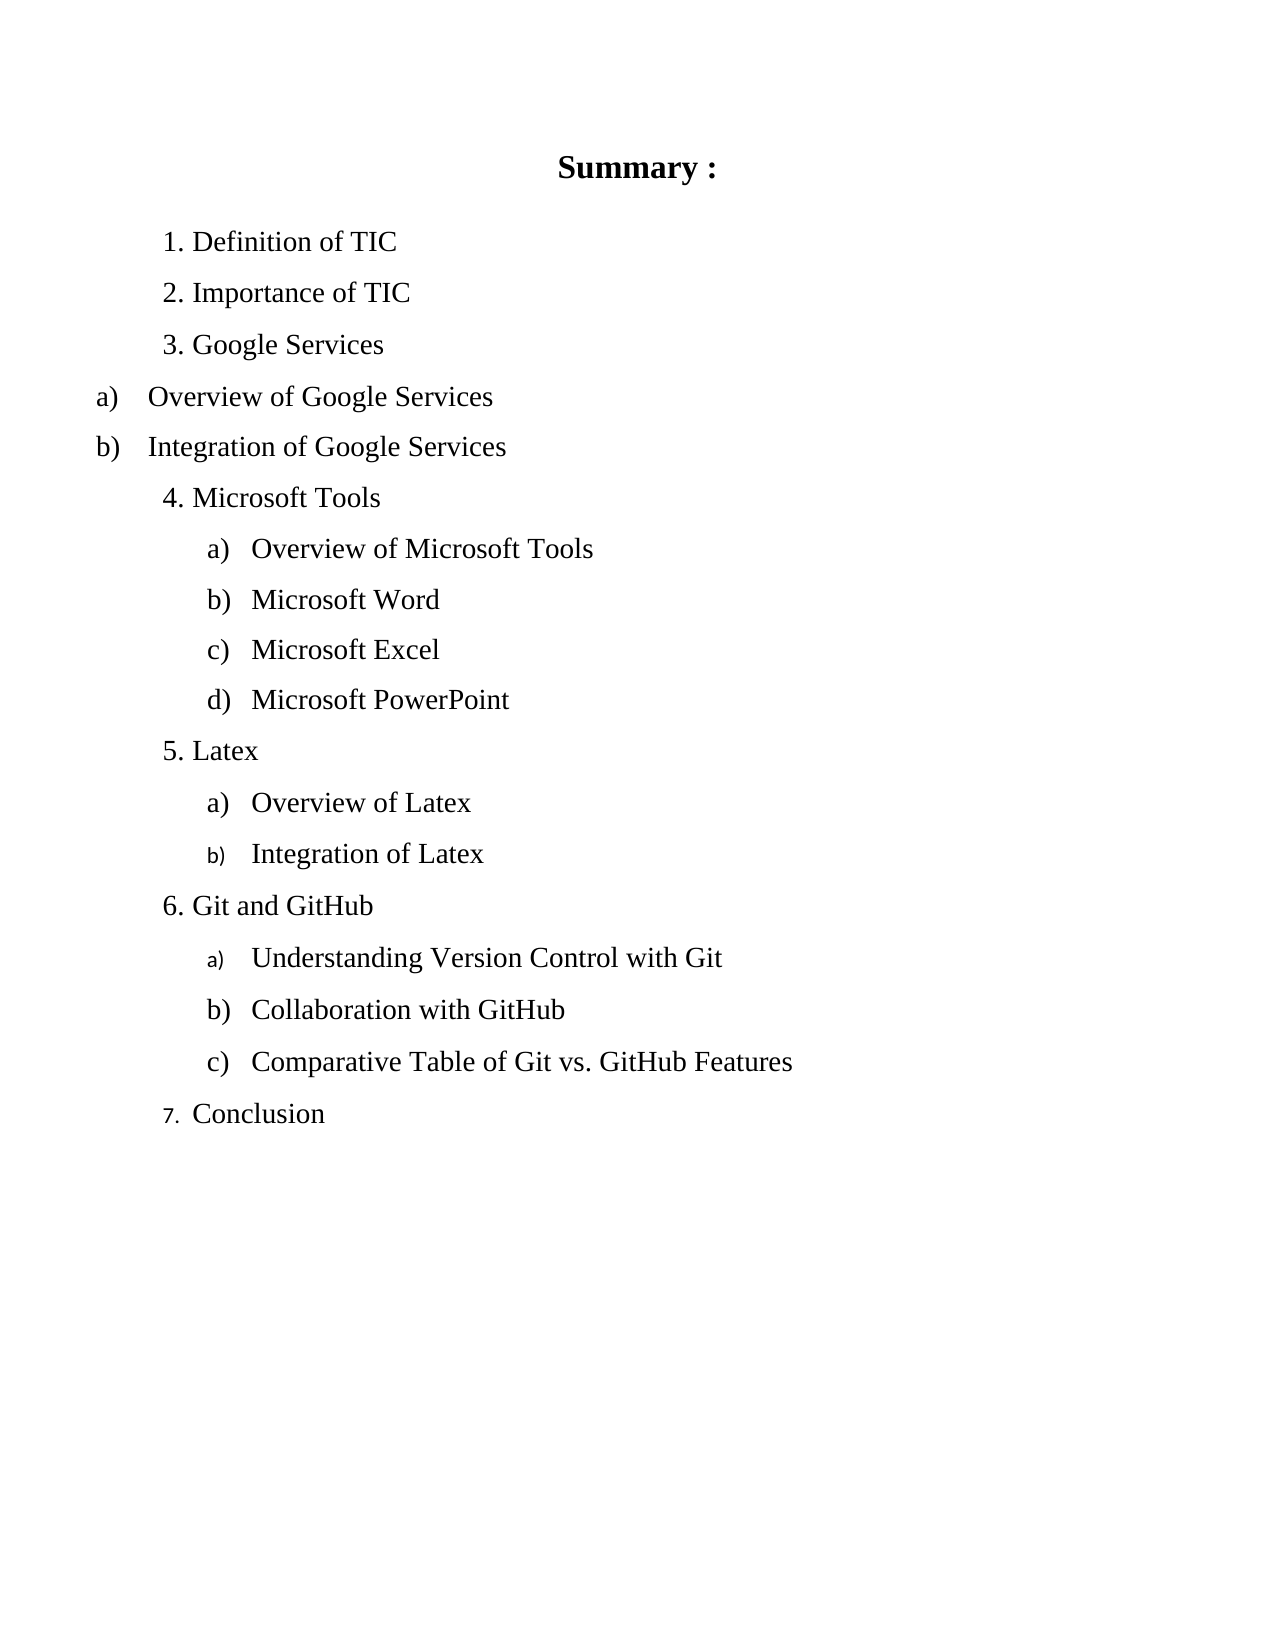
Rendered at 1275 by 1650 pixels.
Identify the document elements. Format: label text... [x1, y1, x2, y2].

list Comparative Table of Git vs. GitHub Features [207, 1044, 1127, 1078]
list Overview of Google Services [96, 379, 1127, 413]
list Integration of Google Services [96, 429, 1127, 463]
list Microsoft Tools [162, 480, 1127, 513]
list Overview of Latex [207, 785, 1127, 818]
list Definition of TIC [162, 224, 1127, 257]
list Integration of Latex [207, 837, 1127, 870]
list Microsoft Excel [207, 632, 1127, 666]
list Conclusion [162, 1096, 1127, 1129]
list Microsoft Word [207, 582, 1127, 615]
list Google Services [162, 327, 1127, 361]
list Collaboration with GitHub [207, 992, 1127, 1026]
list Microsoft PowerPoint [207, 682, 1127, 716]
list Git and GitHub [162, 888, 1127, 922]
list Latex [162, 733, 1127, 766]
list Overview of Microsoft Tools [207, 532, 1127, 565]
text Summary : [148, 148, 1127, 186]
list Importance of TIC [162, 276, 1127, 309]
list Understanding Version Control with Git [207, 940, 1127, 974]
